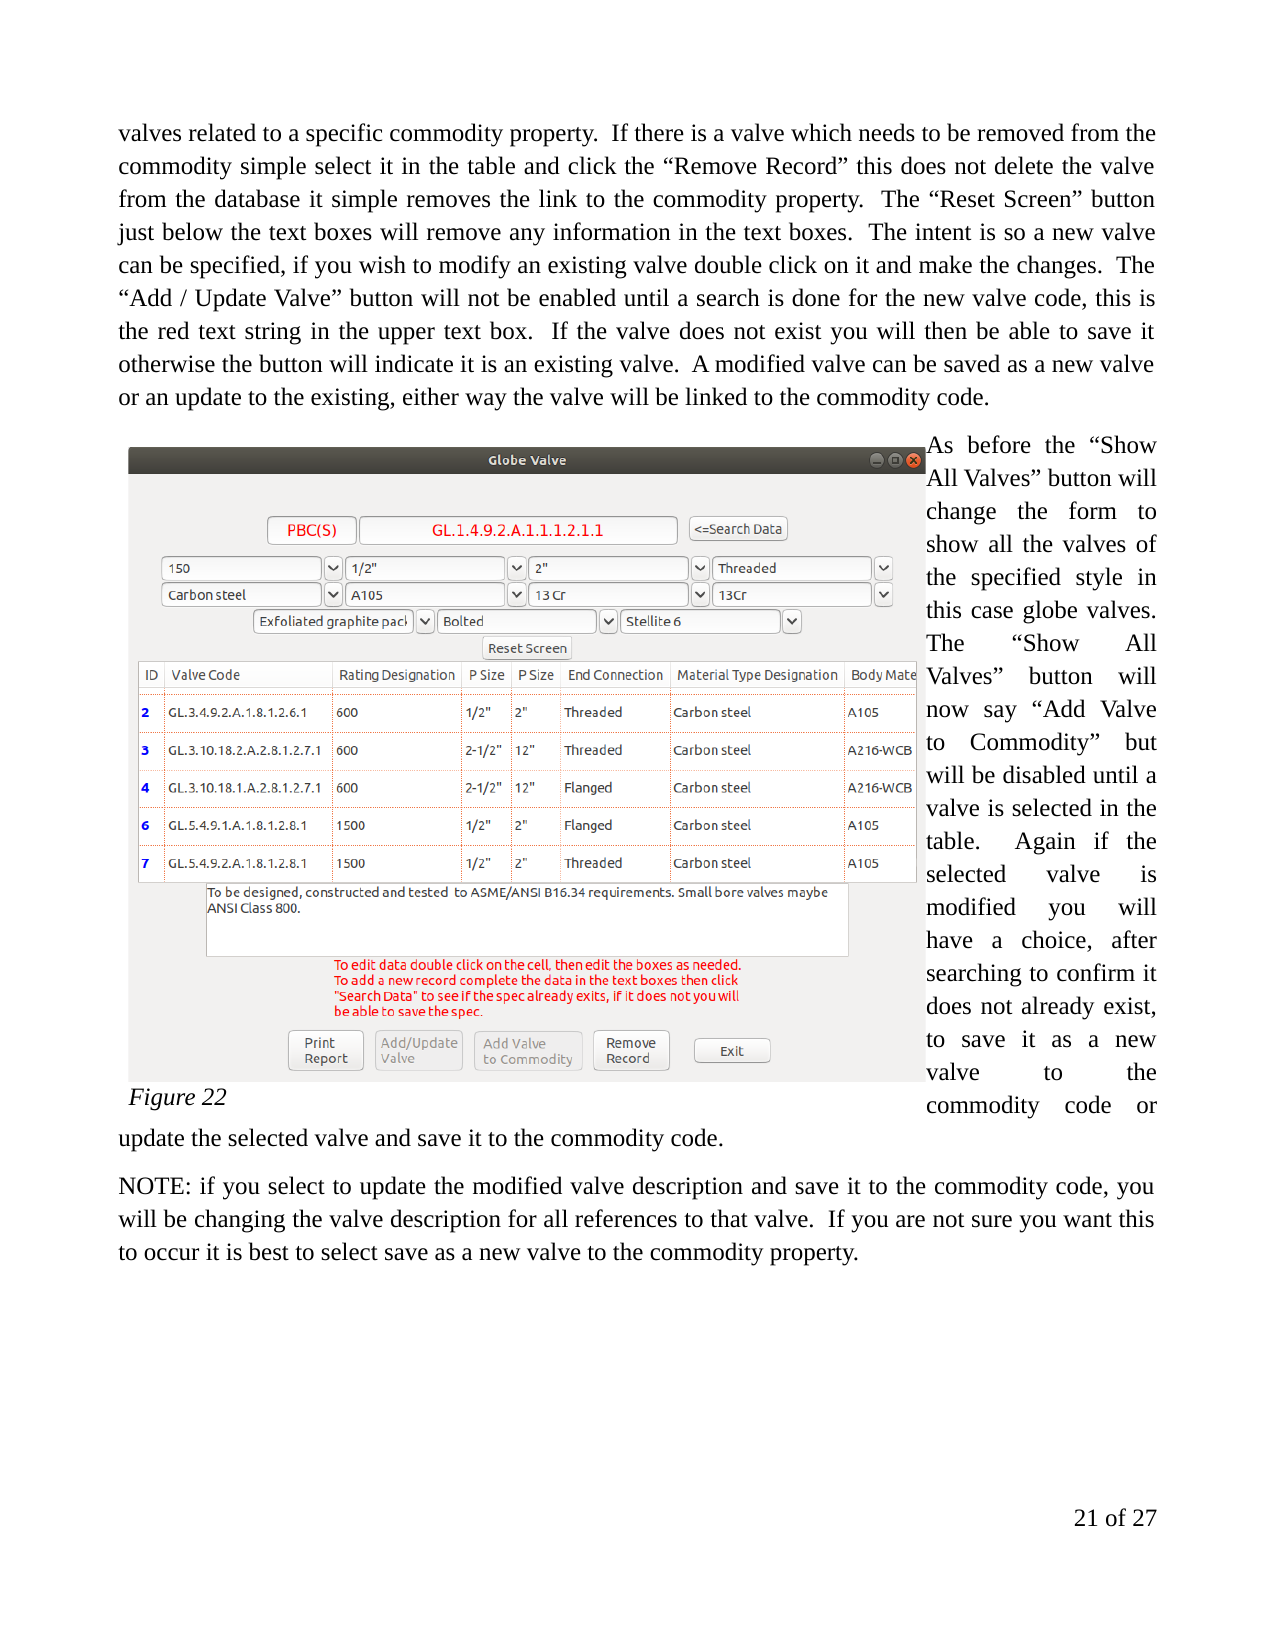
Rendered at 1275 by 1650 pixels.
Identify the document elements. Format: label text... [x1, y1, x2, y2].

picture [128, 447, 926, 1082]
text Figure 22 [128, 1082, 926, 1111]
text valves related to a specific commodity property. If there is a valve which needs to be removed from the commodity simple select it in the table and click the “Remove Record” this does not delete the valve from the database it simple removes the link to the commodity property. The “Reset Screen” button just below the text boxes will remove any information in the text boxes. The intent is so a new valve can be specified, if you wish to modify an existing valve double click on it and make the changes. The “Add / Update Valve” button will not be enabled until a search is done for the new valve code, this is the red text string in the upper text box. If the valve does not exist you will then be able to save it otherwise the button will indicate it is an existing valve. A modified valve can be saved as a new valve or an update to the existing, either way the valve will be linked to the commodity code. [118, 118, 1157, 411]
text As before the “Show All Valves” button will change the form to show all the valves of the specified style in this case globe valves. The “Show All Valves” button will now say “Add Valve to Commodity” but will be disabled until a valve is selected in the table. Again if the selected valve is modified you will have a choice, after searching to confirm it does not already exist, to save it as a new valve to the commodity code or update the selected valve and save it to the commodity code. [118, 430, 1157, 1152]
text NOTE: if you select to update the modified valve description and save it to the commodity code, you will be changing the valve description for all references to that valve. If you are not sure you want this to occur it is best to select save as a new valve to the commodity property. [118, 1171, 1157, 1266]
